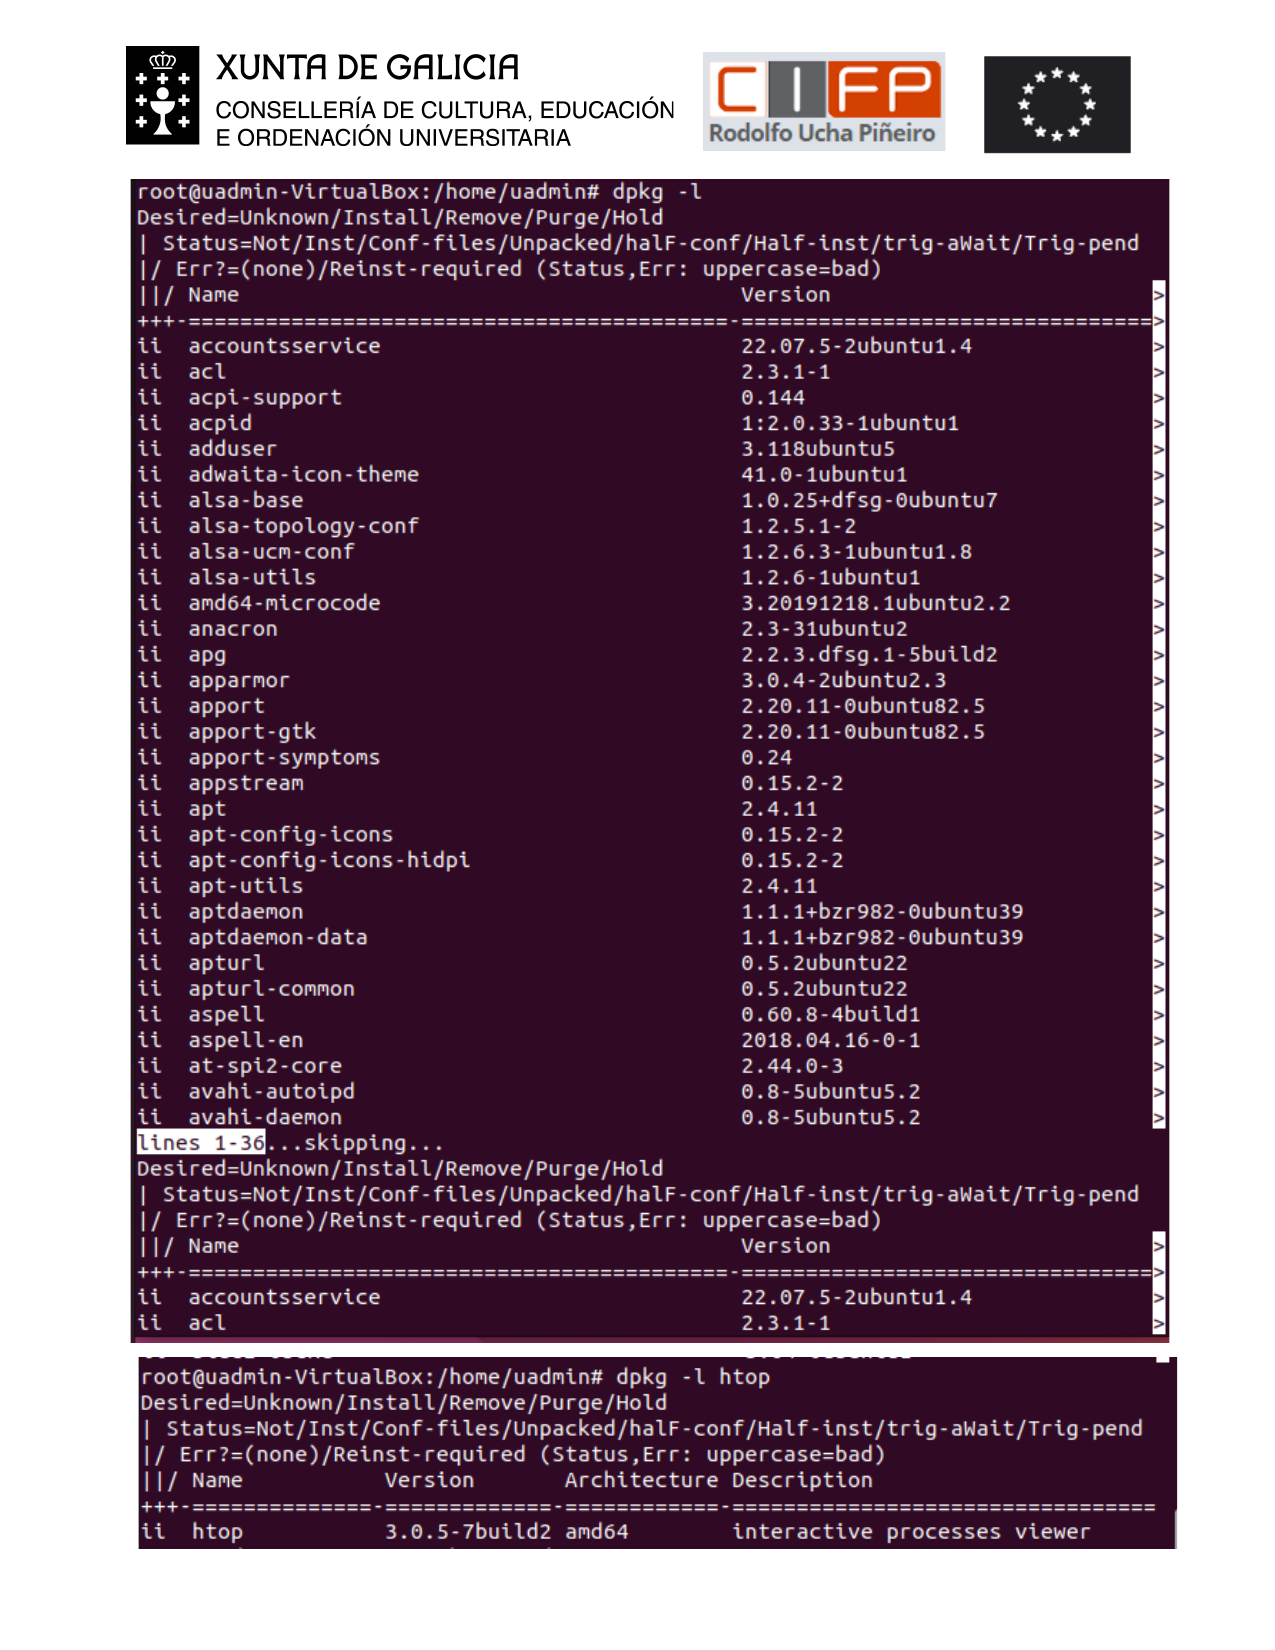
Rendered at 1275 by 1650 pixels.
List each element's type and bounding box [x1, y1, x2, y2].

picture [983, 55, 1134, 155]
picture [703, 52, 946, 151]
picture [138, 1357, 1178, 1549]
picture [126, 46, 674, 146]
picture [130, 179, 1170, 1343]
